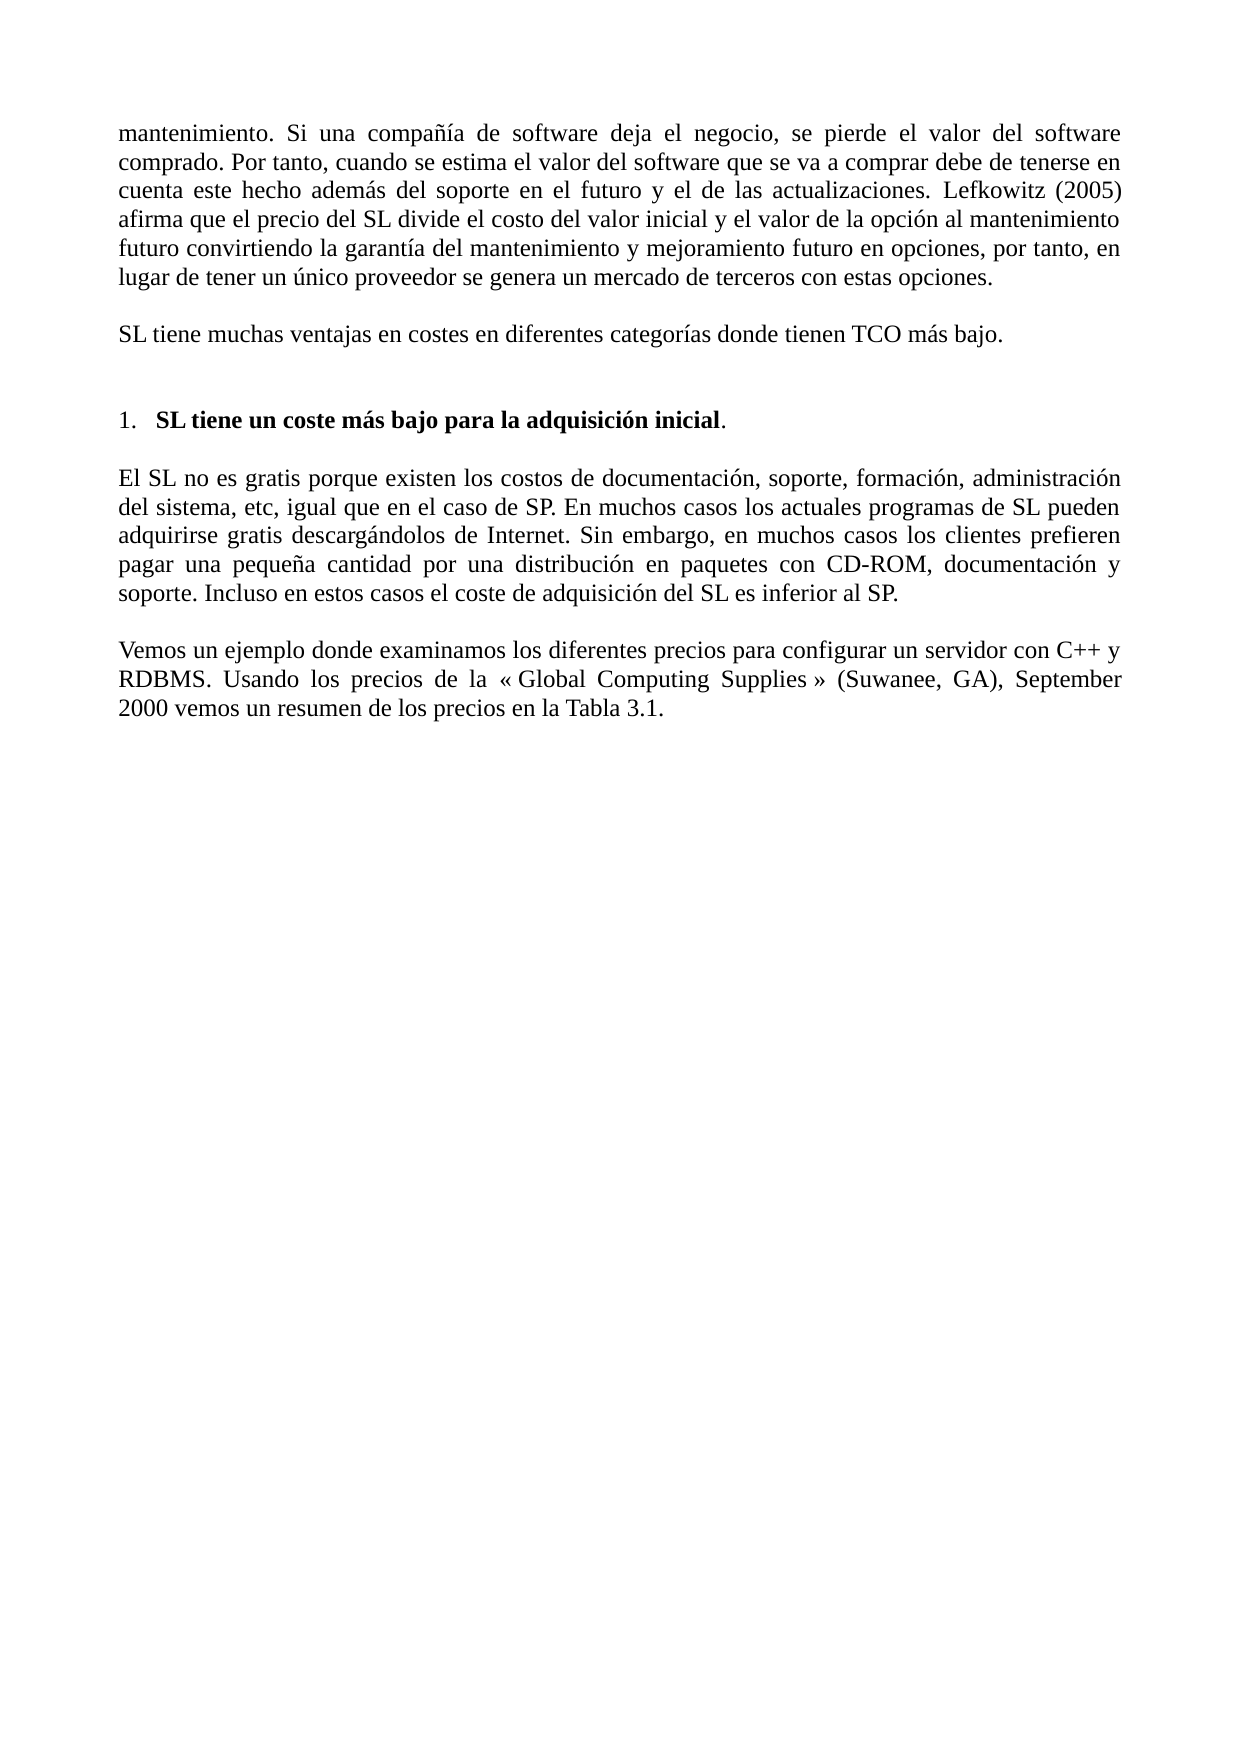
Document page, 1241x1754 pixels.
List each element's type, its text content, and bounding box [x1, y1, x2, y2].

list SL tiene un coste más bajo para la adquisición inicial. [118, 406, 1122, 434]
text mantenimiento. Si una compañía de software deja el negocio, se pierde el valor del software comprado. Por tanto, cuando se estima el valor del software que se va a comprar debe de tenerse en cuenta este hecho además del soporte en el futuro y el de las actualizaciones. Lefkowitz (2005) afirma que el precio del SL divide el costo del valor inicial y el valor de la opción al mantenimiento futuro convirtiendo la garantía del mantenimiento y mejoramiento futuro en opciones, por tanto, en lugar de tener un único proveedor se genera un mercado de terceros con estas opciones. [118, 118, 1122, 291]
text SL tiene muchas ventajas en costes en diferentes categorías donde tienen TCO más bajo. [118, 319, 1122, 348]
text El SL no es gratis porque existen los costos de documentación, soporte, formación, administración del sistema, etc, igual que en el caso de SP. En muchos casos los actuales programas de SL pueden adquirirse gratis descargándolos de Internet. Sin embargo, en muchos casos los clientes prefieren pagar una pequeña cantidad por una distribución en paquetes con CD-ROM, documentación y soporte. Incluso en estos casos el coste de adquisición del SL es inferior al SP. [118, 463, 1122, 607]
text Vemos un ejemplo donde examinamos los diferentes precios para configurar un servidor con C++ y RDBMS. Usando los precios de la « Global Computing Supplies » (Suwanee, GA), September 2000 vemos un resumen de los precios en la Tabla 3.1. [118, 636, 1122, 722]
